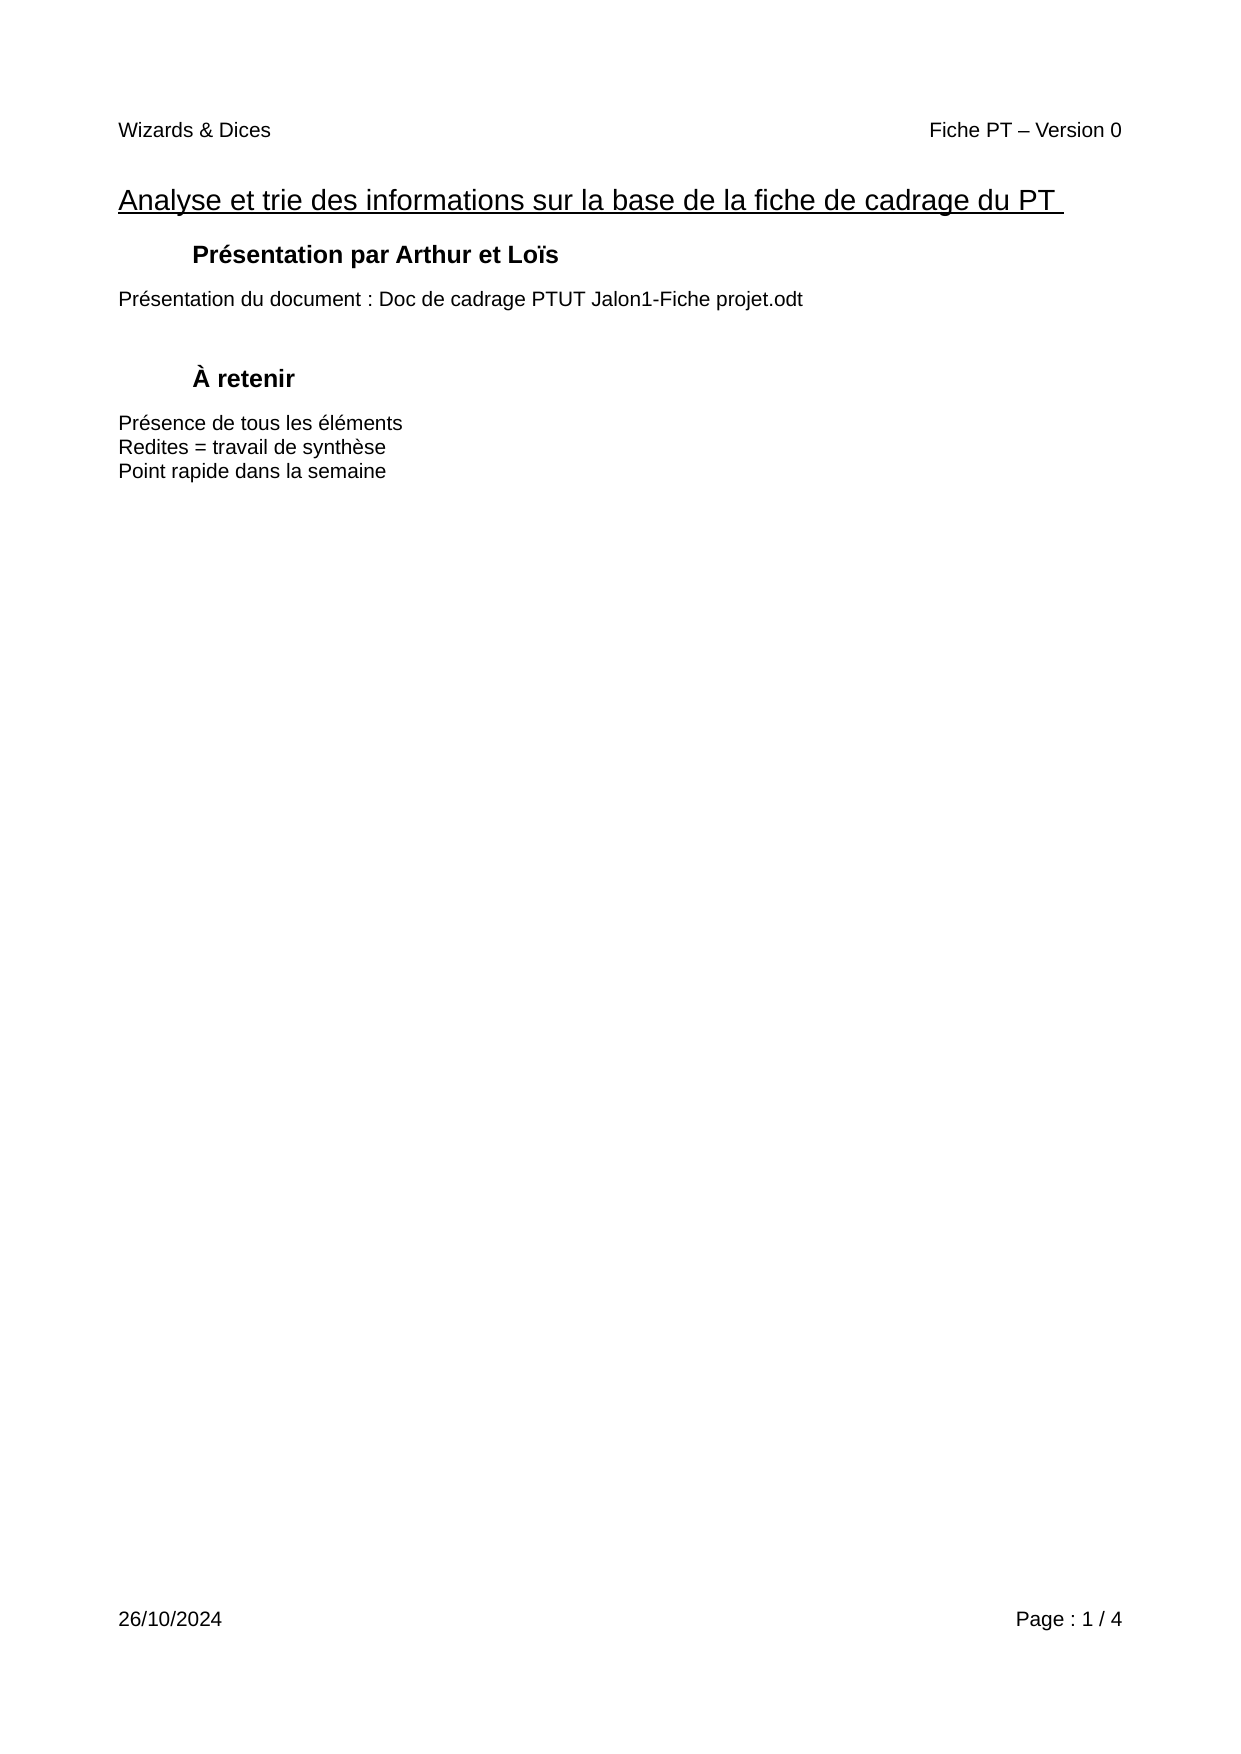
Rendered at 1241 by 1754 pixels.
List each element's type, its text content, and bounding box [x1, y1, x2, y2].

subtitle À retenir [192, 364, 1122, 393]
text Point rapide dans la semaine [118, 459, 1122, 483]
text Présence de tous les éléments [118, 411, 1122, 435]
text Présentation du document : Doc de cadrage PTUT Jalon1-Fiche projet.odt [118, 287, 1122, 311]
subtitle Analyse et trie des informations sur la base de la fiche de cadrage du PT [118, 183, 1122, 217]
text Redites = travail de synthèse [118, 435, 1122, 459]
subtitle Présentation par Arthur et Loïs [192, 240, 1122, 269]
